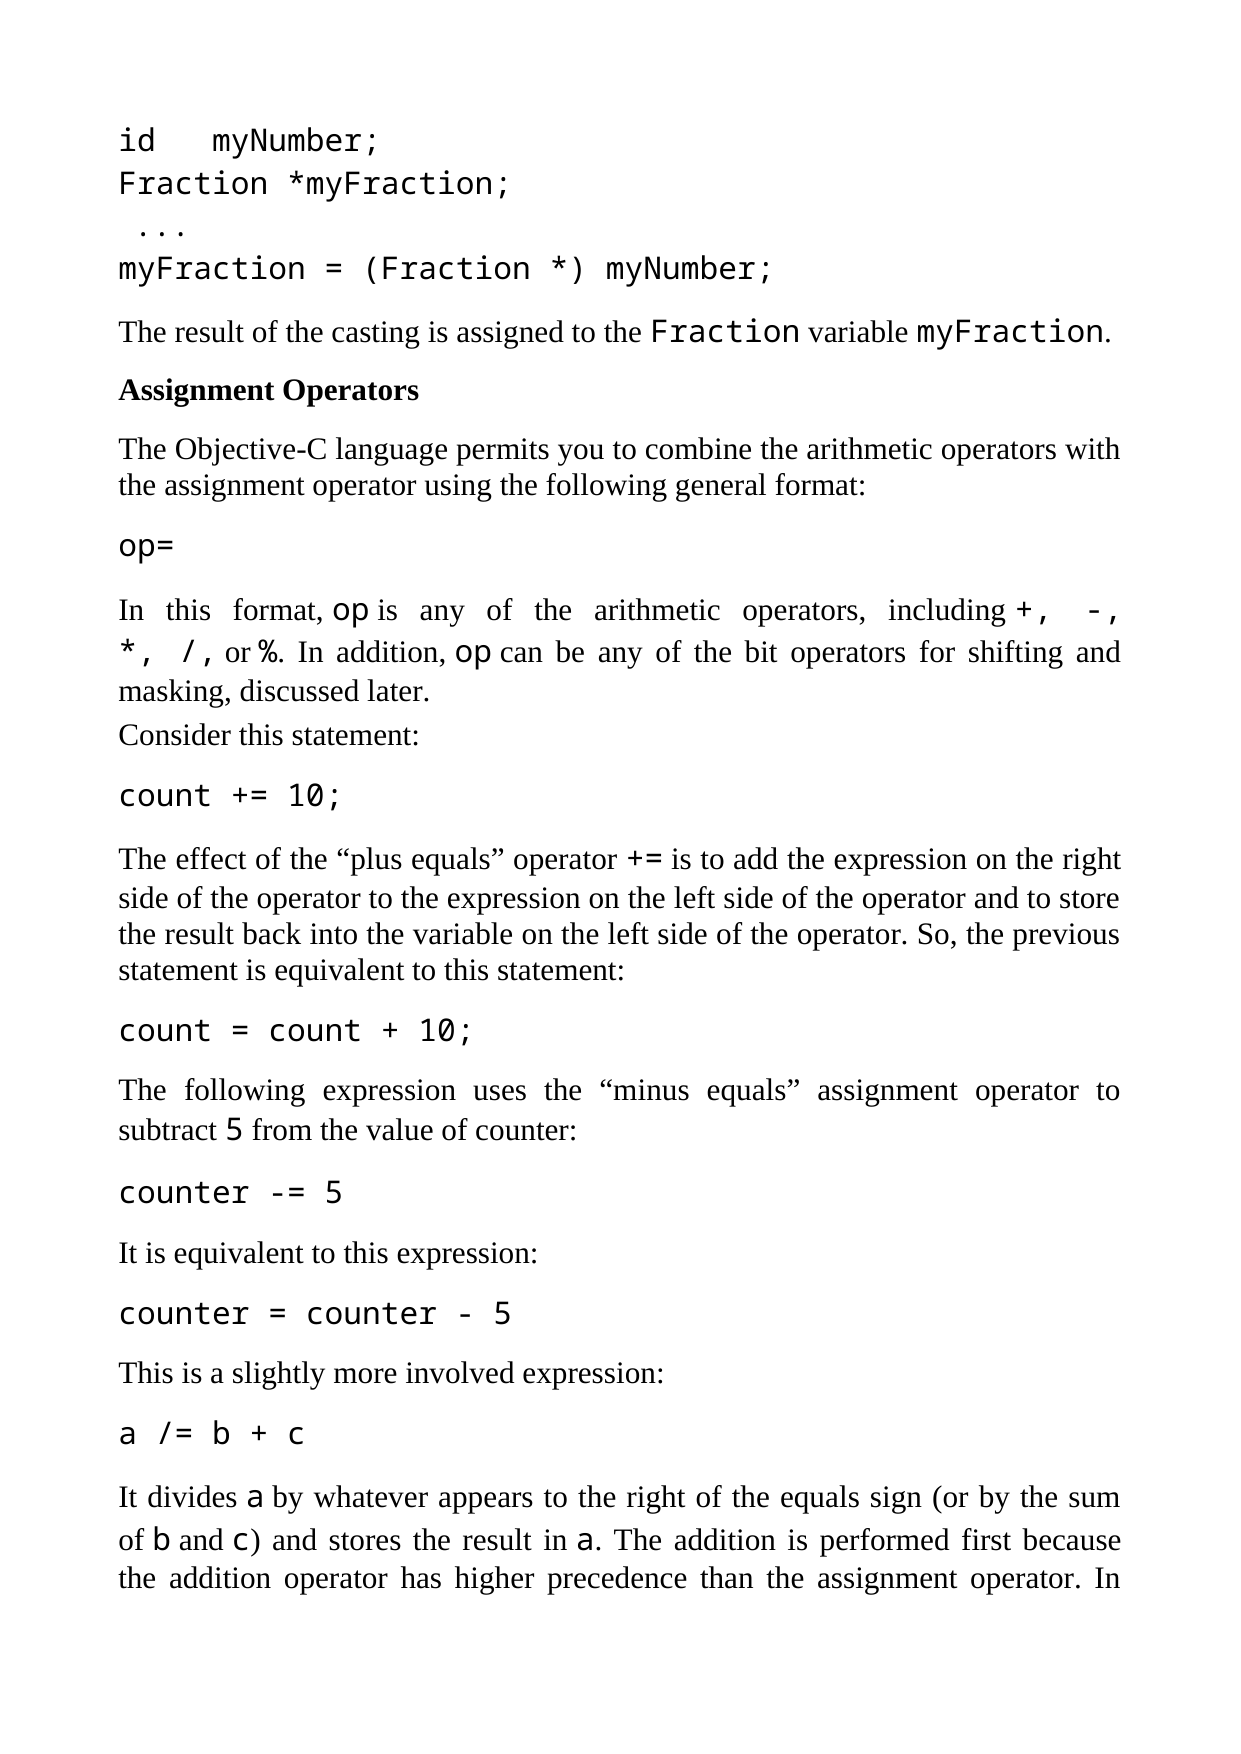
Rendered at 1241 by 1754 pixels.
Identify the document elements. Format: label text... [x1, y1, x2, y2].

text id myNumber; Fraction *myFraction; ... myFraction = (Fraction *) myNumber; [118, 118, 1122, 288]
text The effect of the “plus equals” operator += is to add the expression on the right side of the operator to the expression on the left side of the operator and to store the result back into the variable on the left side of the operator. So, the previous statement is equivalent to this statement: [118, 836, 1122, 987]
text Assignment Operators [118, 371, 1122, 407]
text count = count + 10; [118, 1008, 1122, 1050]
text a /= b + c [118, 1411, 1122, 1453]
text count += 10; [118, 773, 1122, 816]
text This is a slightly more involved expression: [118, 1354, 1122, 1390]
text In this format, op is any of the arithmetic operators, including +, -, *, /, or %. In addition, op can be any of the bit operators for shifting and masking, discussed later. [118, 587, 1122, 708]
text It divides a by whatever appears to the right of the equals sign (or by the sum of b and c) and stores the result in a. The addition is performed first because the addition operator has higher precedence than the assignment operator. In [118, 1474, 1122, 1595]
text The Objective-C language permits you to combine the arithmetic operators with the assignment operator using the following general format: [118, 431, 1122, 502]
text counter = counter - 5 [118, 1291, 1122, 1333]
text counter -= 5 [118, 1170, 1122, 1213]
text The result of the casting is assigned to the Fraction variable myFraction. [118, 309, 1122, 352]
text Consider this statement: [118, 716, 1122, 752]
text The following expression uses the “minus equals” assignment operator to subtract 5 from the value of counter: [118, 1071, 1122, 1149]
text op= [118, 523, 1122, 566]
text It is equivalent to this expression: [118, 1234, 1122, 1270]
